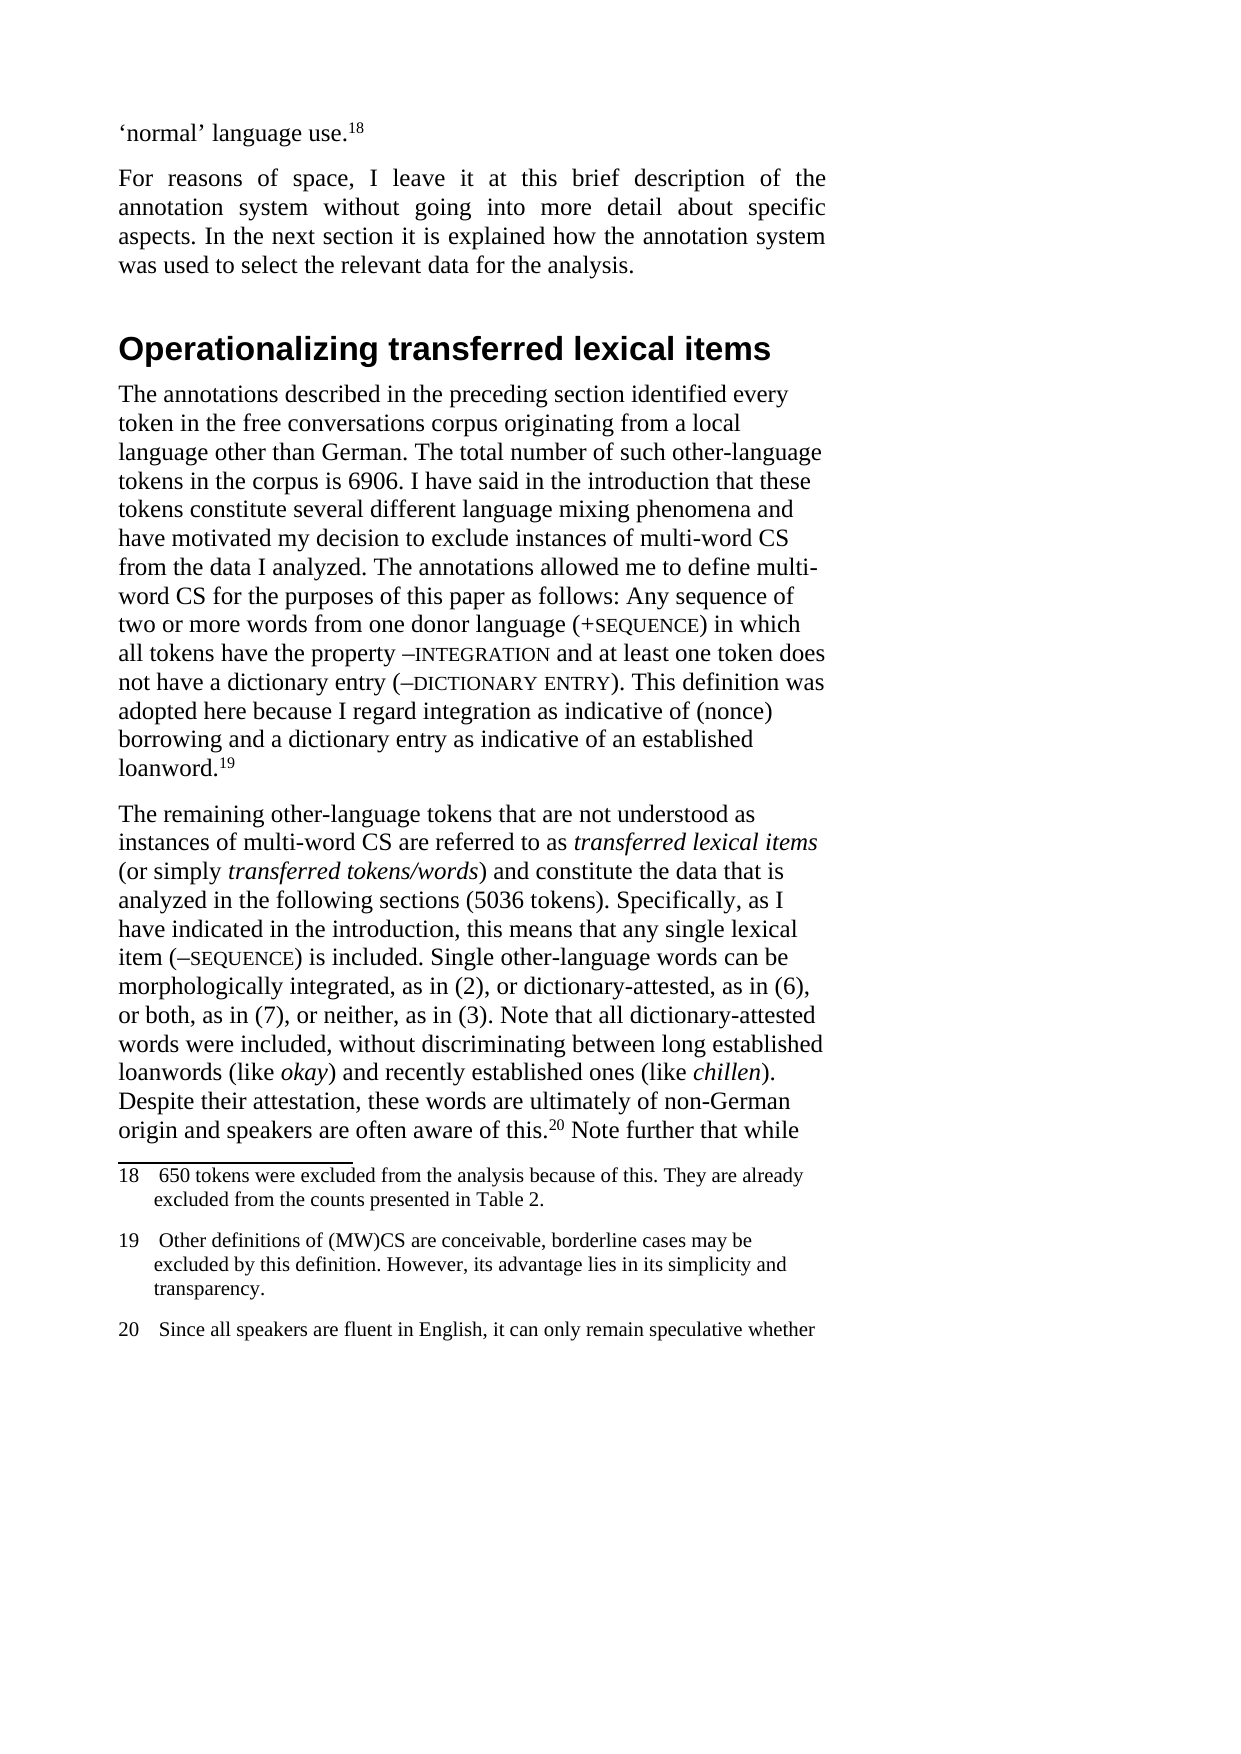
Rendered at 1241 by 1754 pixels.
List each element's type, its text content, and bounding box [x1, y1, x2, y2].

text Other definitions of (MW)CS are conceivable, borderline cases may be excluded by this definition. However, its advantage lies in its simplicity and transparency. [118, 1228, 827, 1300]
text Since all speakers are fluent in English, it can only remain speculative whether [118, 1316, 827, 1341]
text 650 tokens were excluded from the analysis because of this. They are already excluded from the counts presented in Table 2. [118, 1163, 827, 1211]
text For reasons of space, I leave it at this brief description of the annotation system without going into more detail about specific aspects. In the next section it is explained how the annotation system was used to select the relevant data for the analysis. [118, 163, 827, 278]
text The annotations described in the preceding section identified every token in the free conversations corpus originating from a local language other than German. The total number of such other-language tokens in the corpus is 6906. I have said in the introduction that these tokens constitute several different language mixing phenomena and have motivated my decision to exclude instances of multi-word CS from the data I analyzed. The annotations allowed me to define multi-word CS for the purposes of this paper as follows: Any sequence of two or more words from one donor language (+sequence) in which all tokens have the property –integration and at least one token does not have a dictionary entry (–⁠dictionary entry). This definition was adopted here because I regard integration as indicative of (nonce) borrowing and a dictionary entry as indicative of an established loanword. [118, 379, 827, 782]
text ‘normal’ language use. [118, 118, 827, 147]
text The remaining other-language tokens that are not understood as instances of multi-word CS are referred to as transferred lexical items (or simply transferred tokens/words) and constitute the data that is analyzed in the following sections (5036 tokens). Specifically, as I have indicated in the introduction, this means that any single lexical item (–⁠sequence) is included. Single other-language words can be morphologically integrated, as in (2), or dictionary-attested, as in (6), or both, as in (7), or neither, as in (3). Note that all dictionary-attested words were included, without discriminating between long established loanwords (like okay) and recently established ones (like chillen). Despite their attestation, these words are ultimately of non-German origin and speakers are often aware of this. Note further that while [118, 799, 827, 1144]
list Operationalizing transferred lexical items [118, 328, 827, 367]
